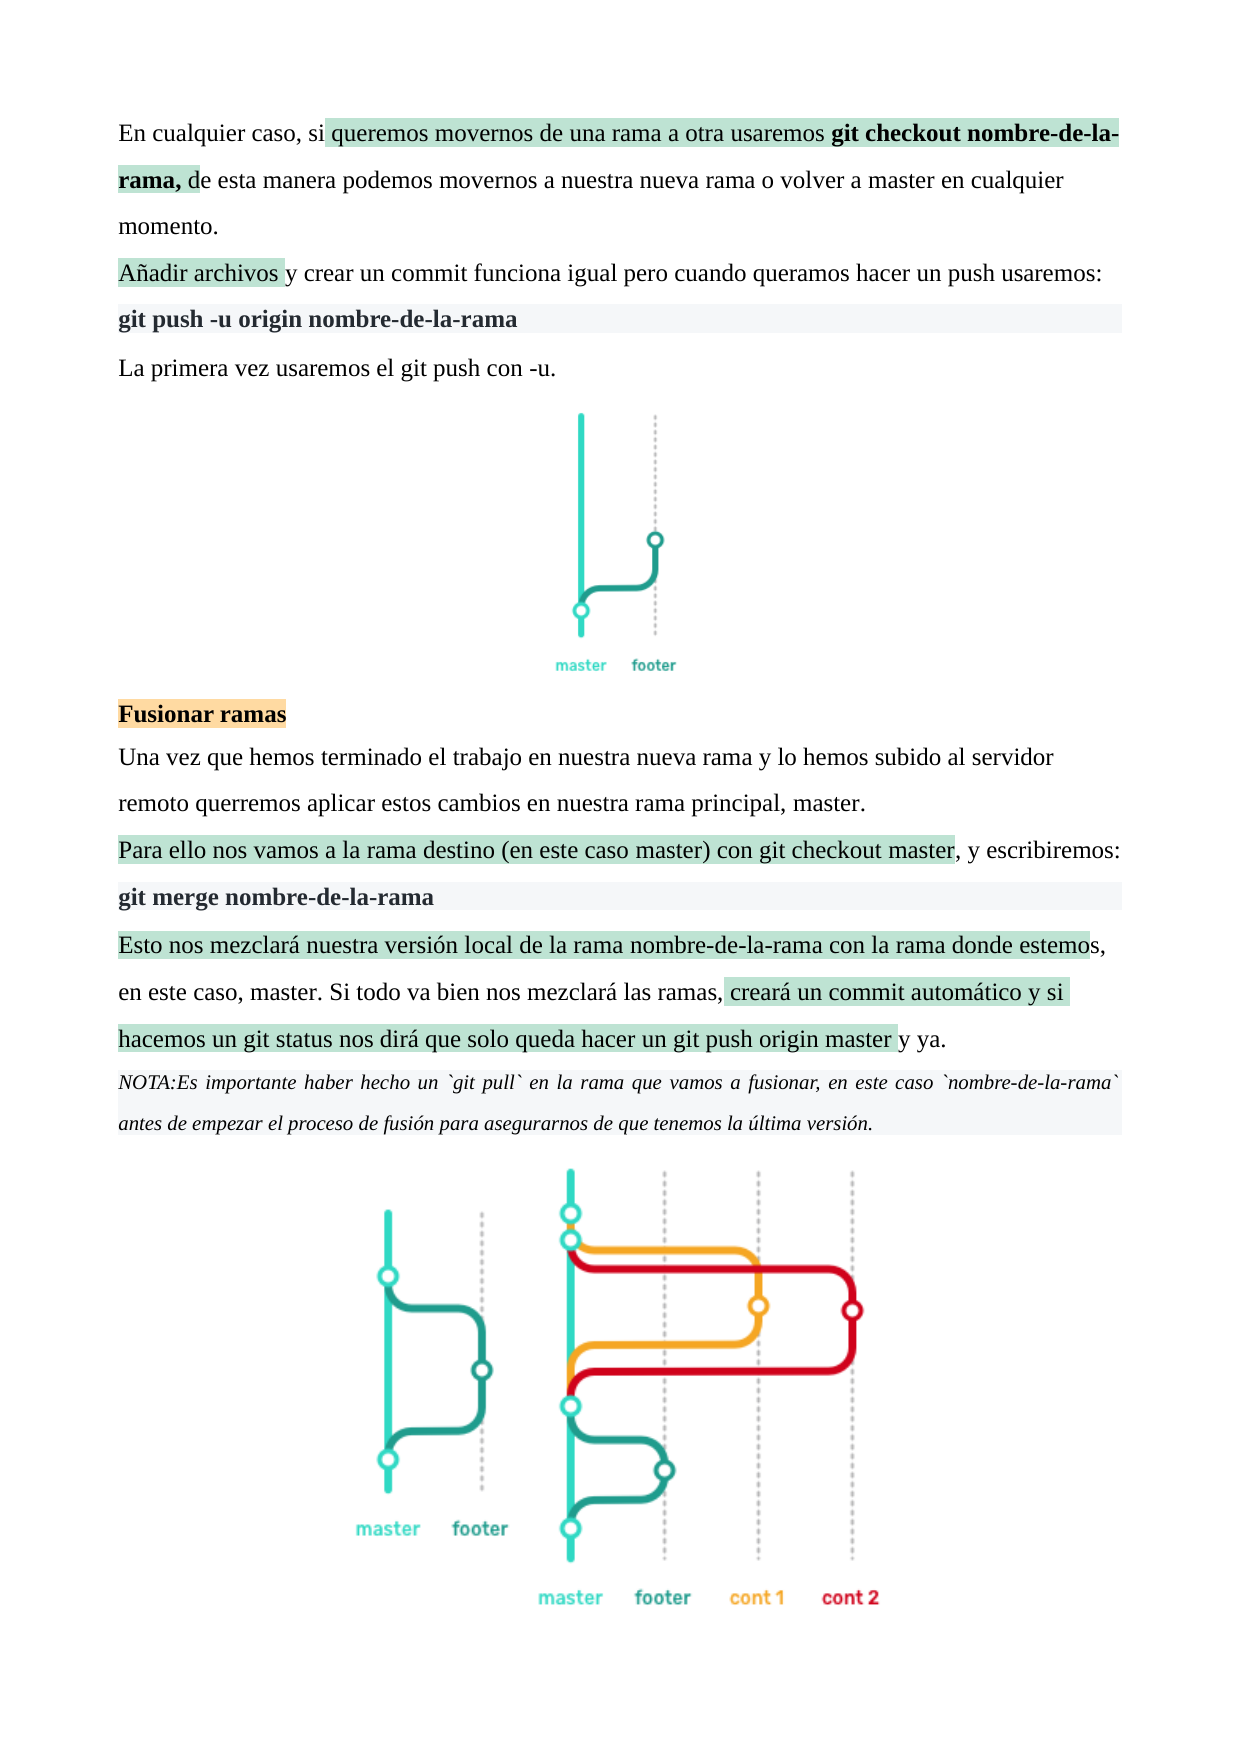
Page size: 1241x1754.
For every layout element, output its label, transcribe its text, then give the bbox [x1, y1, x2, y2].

text NOTA:Es importante haber hecho un `git pull` en la rama que vamos a fusionar, en este caso `nombre-de-la-rama` antes de empezar el proceso de fusión para asegurarnos de que tenemos la última versión. [118, 1070, 1122, 1135]
text Una vez que hemos terminado el trabajo en nuestra nueva rama y lo hemos subido al servidor remoto querremos aplicar estos cambios en nuestra rama principal, master. [118, 742, 1122, 817]
text Para ello nos vamos a la rama destino (en este caso master) con git checkout master, y escribiremos: [118, 835, 1122, 864]
text La primera vez usaremos el git push con -u. [118, 353, 1122, 382]
subtitle Fusionar ramas [118, 699, 1122, 728]
picture [345, 1151, 896, 1636]
picture [548, 399, 692, 695]
text git push -u origin nombre-de-la-rama [118, 304, 1122, 333]
text En cualquier caso, si queremos movernos de una rama a otra usaremos git checkout nombre-de-la-rama, de esta manera podemos movernos a nuestra nueva rama o volver a master en cualquier momento. [118, 118, 1122, 240]
text git merge nombre-de-la-rama [118, 882, 1122, 910]
text Añadir archivos y crear un commit funciona igual pero cuando queramos hacer un push usaremos: [118, 258, 1122, 287]
text Esto nos mezclará nuestra versión local de la rama nombre-de-la-rama con la rama donde estemos, en este caso, master. Si todo va bien nos mezclará las ramas, creará un commit automático y si hacemos un git status nos dirá que solo queda hacer un git push origin master y ya. [118, 931, 1122, 1052]
